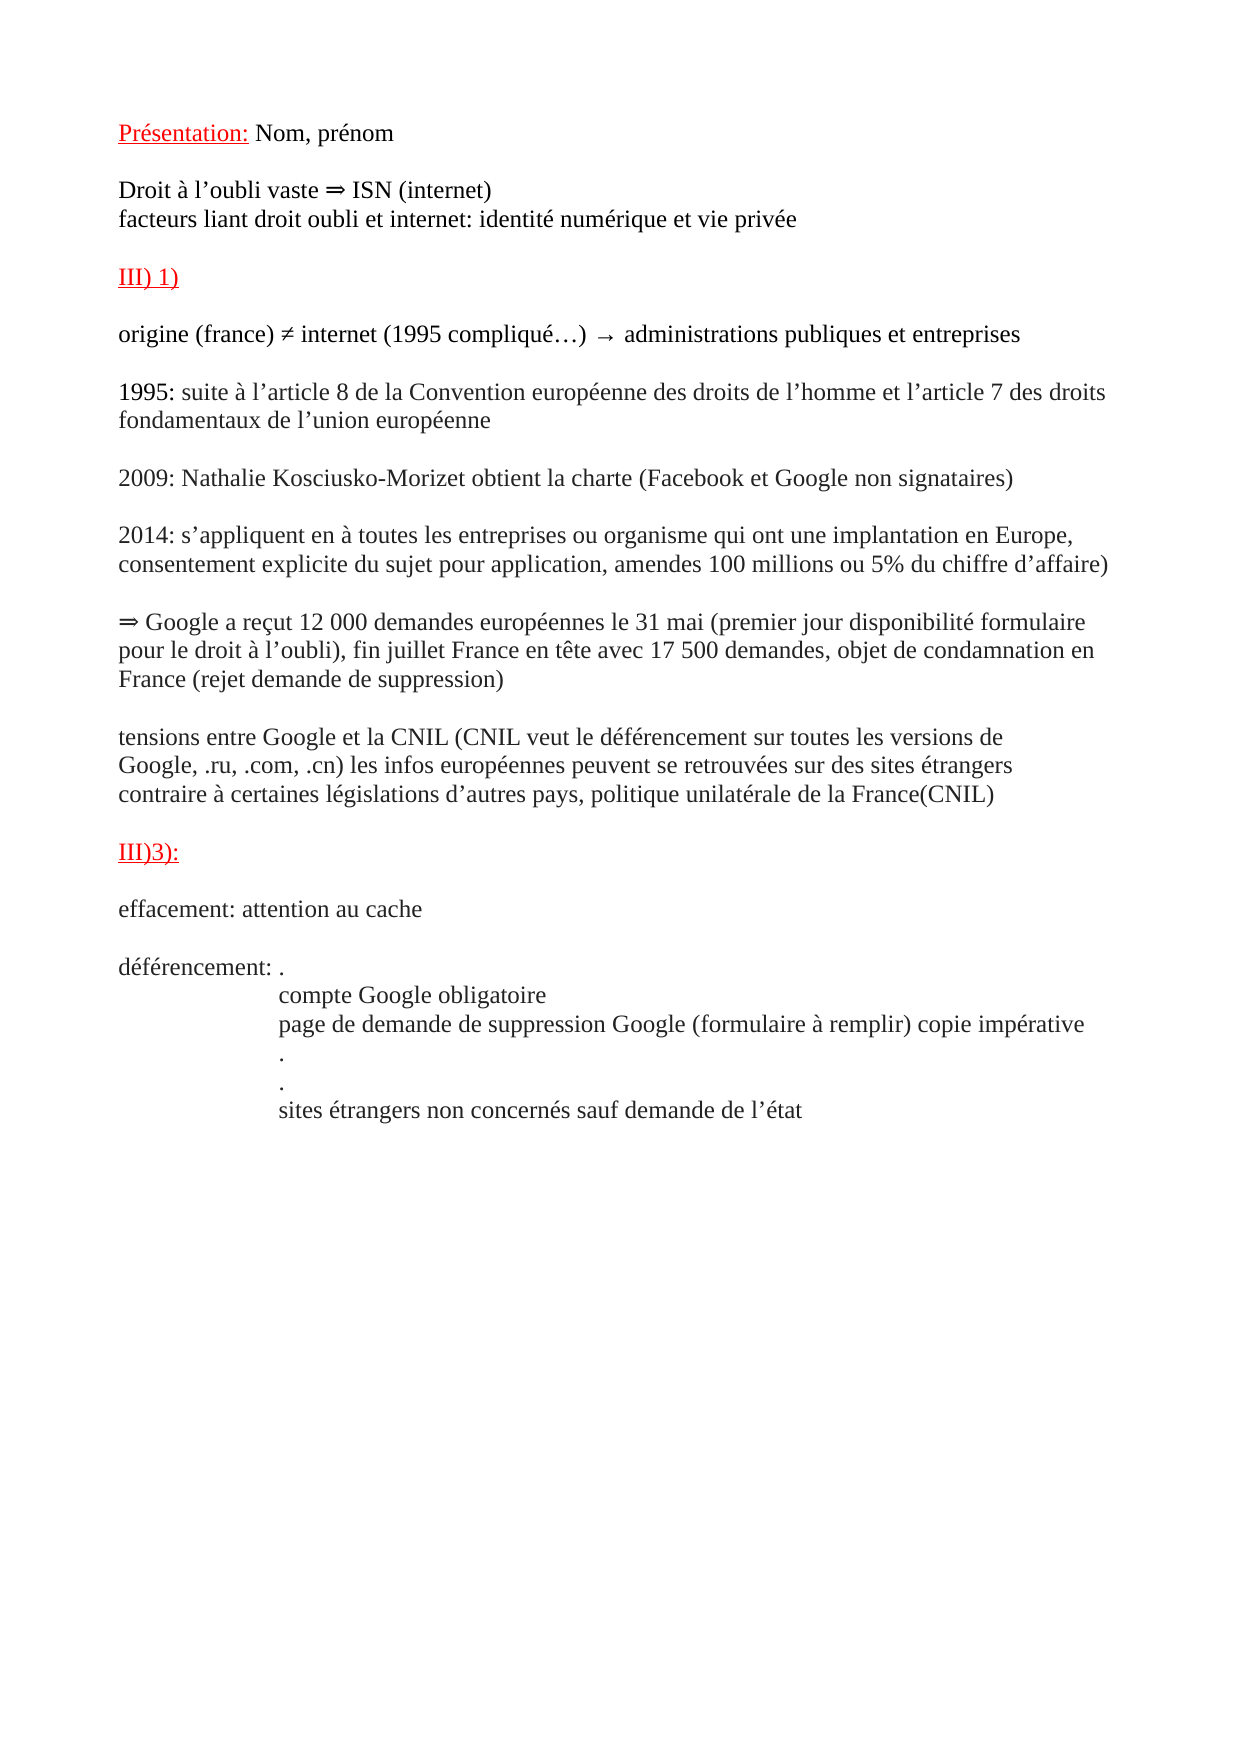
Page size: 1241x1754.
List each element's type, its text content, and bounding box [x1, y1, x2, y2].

text déférencement: . [118, 952, 1122, 981]
text contraire à certaines législations d’autres pays, politique unilatérale de la France(CNIL) [118, 779, 1122, 808]
text 1995: suite à l’article 8 de la Convention européenne des droits de l’homme et l’article 7 des droits fondamentaux de l’union européenne [118, 377, 1122, 434]
text ⇒ Google a reçut 12 000 demandes européennes le 31 mai (premier jour disponibilité formulaire pour le droit à l’oubli), fin juillet France en tête avec 17 500 demandes, objet de condamnation en France (rejet demande de suppression) [118, 607, 1122, 693]
text III) 1) [118, 262, 1122, 291]
text compte Google obligatoire [118, 981, 1122, 1009]
text sites étrangers non concernés sauf demande de l’état [118, 1096, 1122, 1124]
text . [118, 1038, 1122, 1067]
text page de demande de suppression Google (formulaire à remplir) copie impérative [118, 1009, 1122, 1038]
text Présentation: Nom, prénom [118, 118, 1122, 147]
text facteurs liant droit oubli et internet: identité numérique et vie privée [118, 204, 1122, 233]
text origine (france) ≠ internet (1995 compliqué…) → administrations publiques et entreprises [118, 319, 1122, 348]
text tensions entre Google et la CNIL (CNIL veut le déférencement sur toutes les versions de Google, .ru, .com, .cn) les infos européennes peuvent se retrouvées sur des sites étrangers [118, 722, 1122, 779]
text effacement: attention au cache [118, 894, 1122, 923]
text 2014: s’appliquent en à toutes les entreprises ou organisme qui ont une implantation en Europe, consentement explicite du sujet pour application, amendes 100 millions ou 5% du chiffre d’affaire) [118, 521, 1122, 578]
text III)3): [118, 837, 1122, 866]
text . [118, 1067, 1122, 1096]
text Droit à l’oubli vaste ⇒ ISN (internet) [118, 176, 1122, 204]
text 2009: Nathalie Kosciusko-Morizet obtient la charte (Facebook et Google non signataires) [118, 463, 1122, 492]
